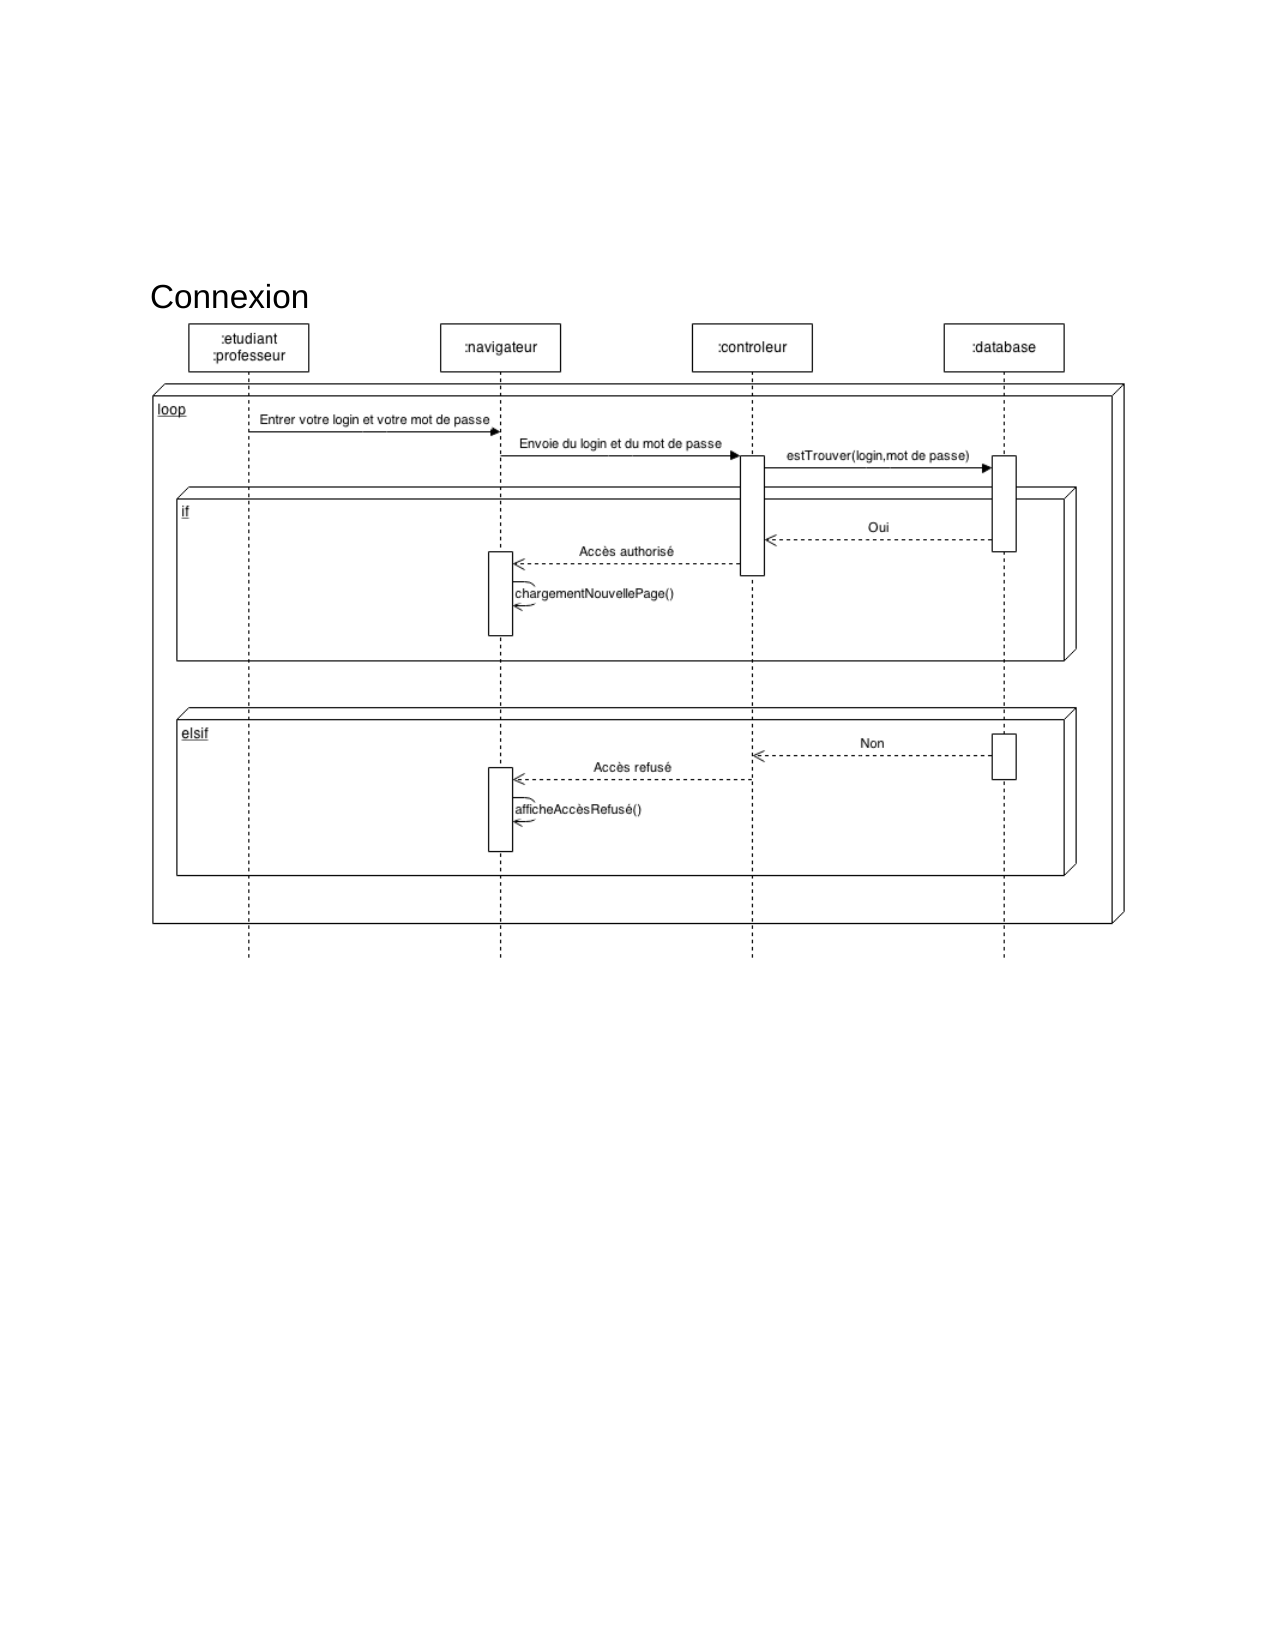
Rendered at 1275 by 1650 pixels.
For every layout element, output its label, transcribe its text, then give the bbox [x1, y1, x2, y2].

text Connexion [150, 278, 1125, 316]
picture [150, 321, 1125, 965]
